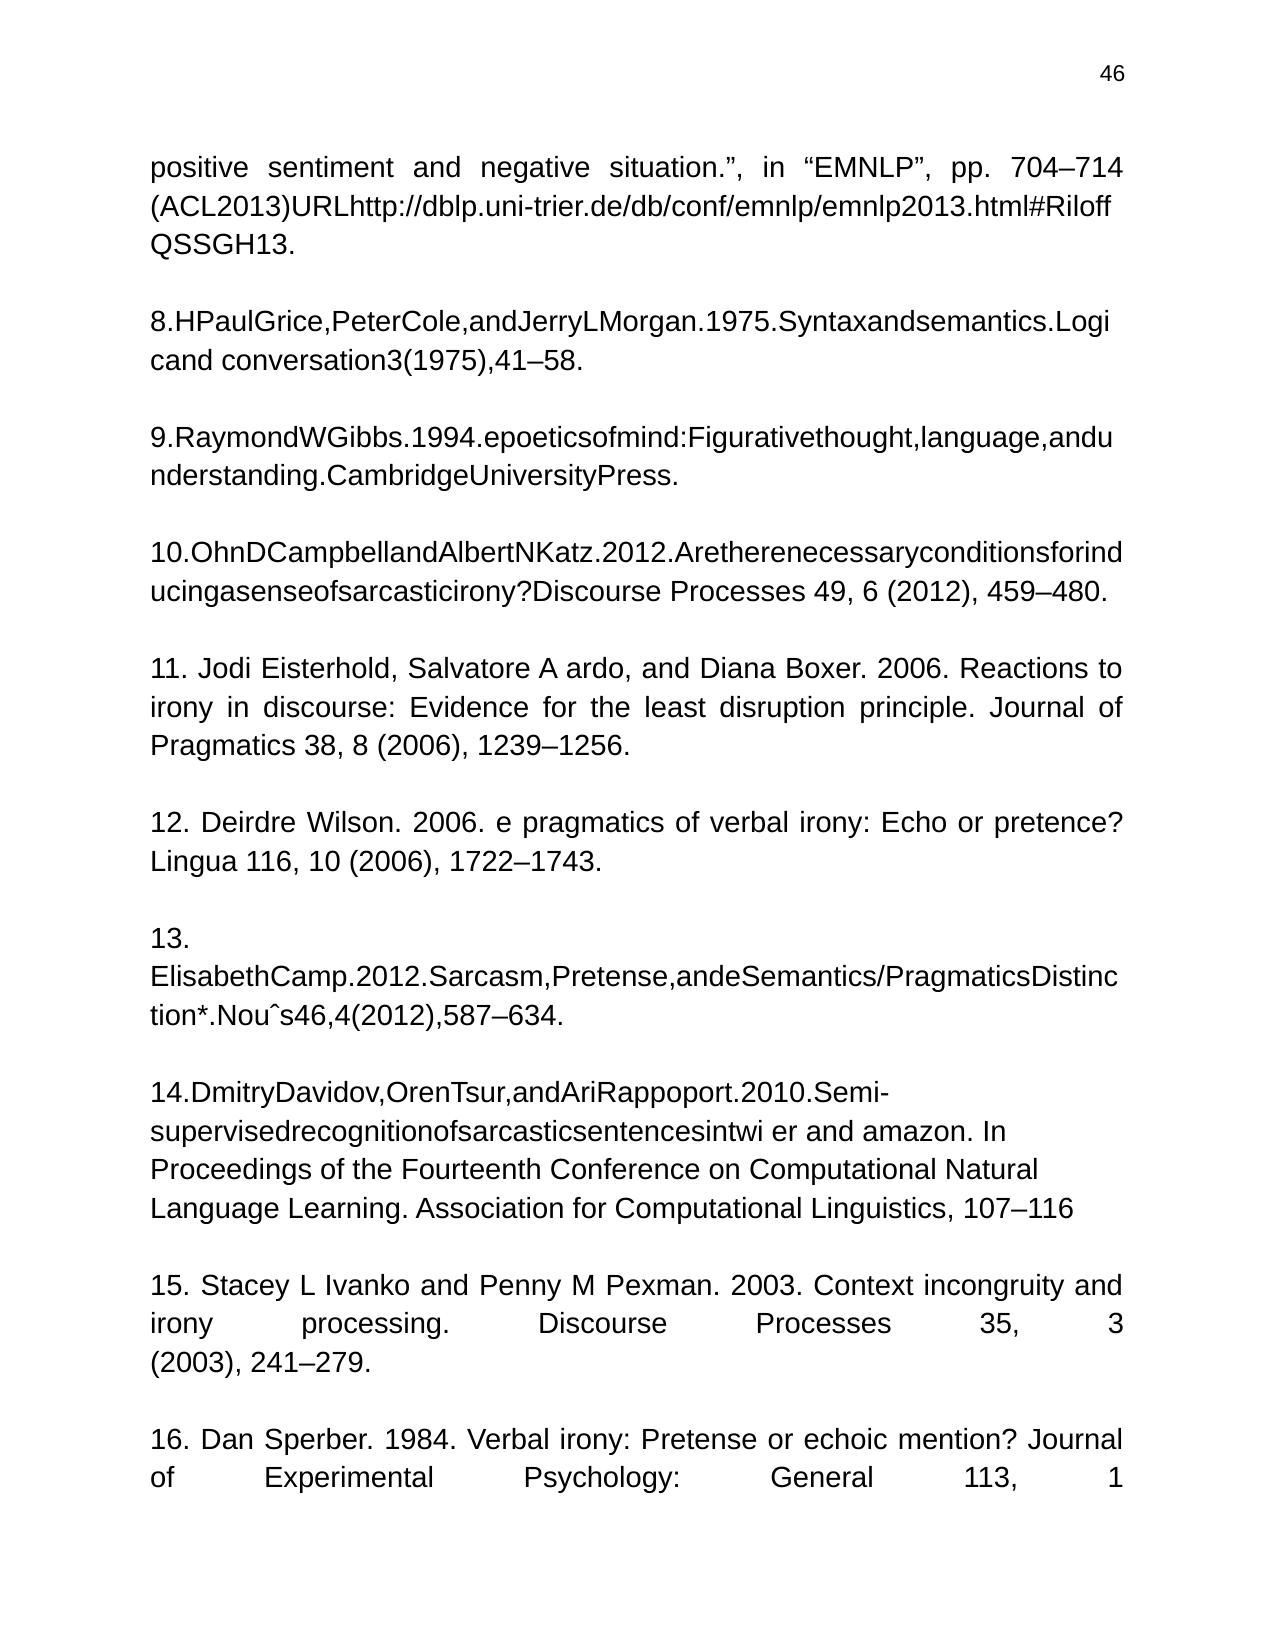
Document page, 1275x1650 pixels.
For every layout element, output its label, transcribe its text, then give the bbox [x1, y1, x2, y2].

text 10.OhnDCampbellandAlbertNKatz.2012.Aretherenecessaryconditionsforinducingasenseofsarcasticirony?Discourse Processes 49, 6 (2012), 459–480. [150, 535, 1125, 607]
text 13. ElisabethCamp.2012.Sarcasm,Pretense,andeSemantics/PragmaticsDistinction*.Nouˆs46,4(2012),587–634. [150, 921, 1125, 1031]
text positive sentiment and negative situation.”, in “EMNLP”, pp. 704–714 (ACL2013)URLhttp://dblp.uni-trier.de/db/conf/emnlp/emnlp2013.html#RiloffQSSGH13. [150, 150, 1125, 261]
text 11. Jodi Eisterhold, Salvatore A ardo, and Diana Boxer. 2006. Reactions to irony in discourse: Evidence for the least disruption principle. Journal of Pragmatics 38, 8 (2006), 1239–1256. [150, 651, 1125, 762]
text 14.DmitryDavidov,OrenTsur,andAriRappoport.2010.Semi-supervisedrecognitionofsarcasticsentencesintwi er and amazon. In Proceedings of the Fourteenth Conference on Computational Natural Language Learning. Association for Computational Linguistics, 107–116 [150, 1075, 1125, 1224]
text 16. Dan Sperber. 1984. Verbal irony: Pretense or echoic mention? Journal of Experimental Psychology: General 113, 1 [150, 1422, 1125, 1494]
text 15. Stacey L Ivanko and Penny M Pexman. 2003. Context incongruity and irony processing. Discourse Processes 35, 3 (2003), 241–279. [150, 1268, 1125, 1378]
text 9.RaymondWGibbs.1994.epoeticsofmind:Figurativethought,language,andunderstanding.CambridgeUniversityPress. [150, 420, 1125, 492]
text 8.HPaulGrice,PeterCole,andJerryLMorgan.1975.Syntaxandsemantics.Logicand conversation3(1975),41–58. [150, 304, 1125, 376]
text 12. Deirdre Wilson. 2006. e pragmatics of verbal irony: Echo or pretence? Lingua 116, 10 (2006), 1722–1743. [150, 805, 1125, 877]
